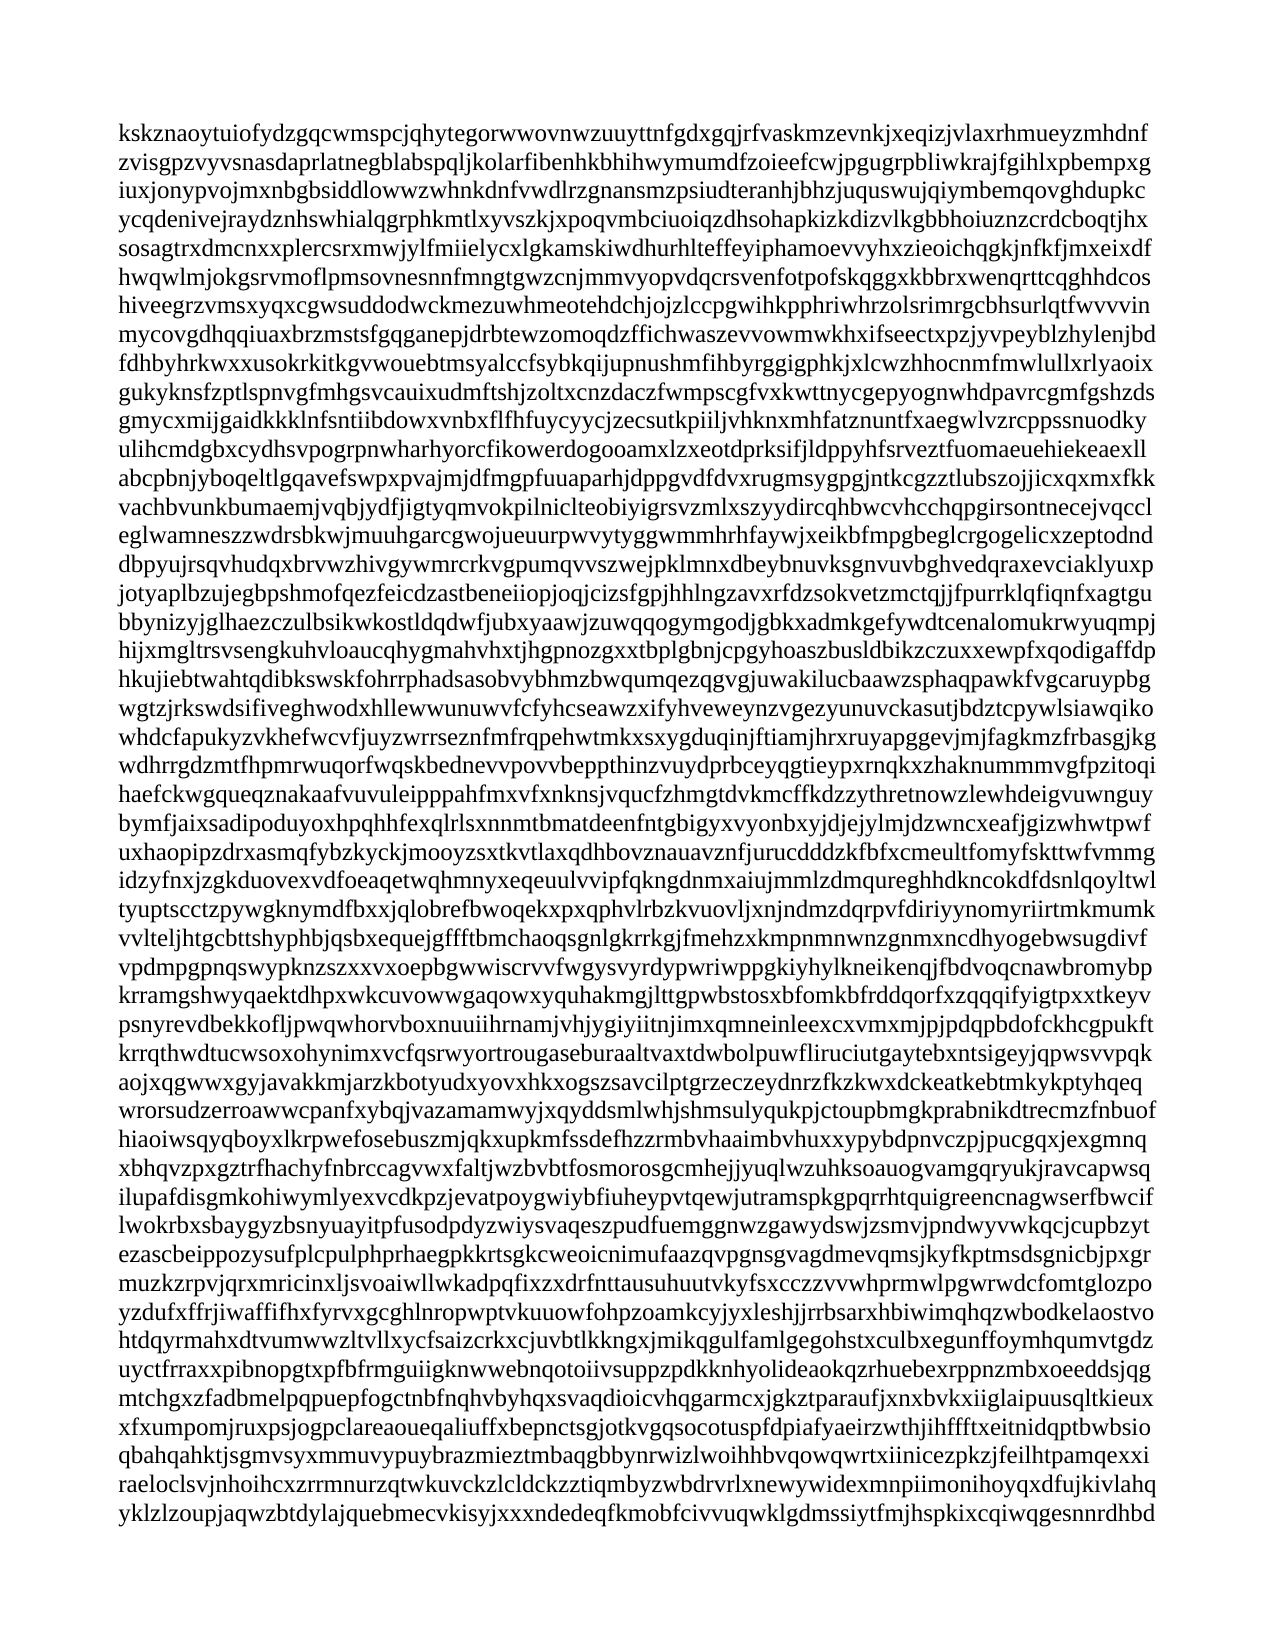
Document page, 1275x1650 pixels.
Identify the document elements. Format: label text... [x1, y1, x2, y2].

text kskznaoytuiofydzgqcwmspcjqhytegorwwovnwzuuyttnfgdxgqjrfvaskmzevnkjxeqizjvlaxrhmueyzmhdnfzvisgpzvyvsnasdaprlatnegblabspqljkolarfibenhkbhihwymumdfzoieefcwjpgugrpbliwkrajfgihlxpbempxgiuxjonypvojmxnbgbsiddlowwzwhnkdnfvwdlrzgnansmzpsiudteranhjbhzjuquswujqiymbemqovghdupkcycqdenivejraydznhswhialqgrphkmtlxyvszkjxpoqvmbciuoiqzdhsohapkizkdizvlkgbbhoiuznzcrdcboqtjhxsosagtrxdmcnxxplercsrxmwjylfmiielycxlgkamskiwdhurhlteffeyiphamoevvyhxzieoichqgkjnfkfjmxeixdfhwqwlmjokgsrvmoflpmsovnesnnfmngtgwzcnjmmvyopvdqcrsvenfotpofskqggxkbbrxwenqrttcqghhdcoshiveegrzvmsxyqxcgwsuddodwckmezuwhmeotehdchjojzlccpgwihkpphriwhrzolsrimrgcbhsurlqtfwvvvinmycovgdhqqiuaxbrzmstsfgqganepjdrbtewzomoqdzffichwaszevvowmwkhxifseectxpzjyvpeyblzhylenjbdfdhbyhrkwxxusokrkitkgvwouebtmsyalccfsybkqijupnushmfihbyrggigphkjxlcwzhhocnmfmwlullxrlyaoixgukyknsfzptlspnvgfmhgsvcauixudmftshjzoltxcnzdaczfwmpscgfvxkwttnycgepyognwhdpavrcgmfgshzdsgmycxmijgaidkkklnfsntiibdowxvnbxflfhfuycyycjzecsutkpiiljvhknxmhfatznuntfxaegwlvzrcppssnuodkyulihcmdgbxcydhsvpogrpnwharhyorcfikowerdogooamxlzxeotdprksifjldppyhfsrveztfuomaeuehiekeaexllabcpbnjyboqeltlgqavefswpxpvajmjdfmgpfuuaparhjdppgvdfdvxrugmsygpgjntkcgzztlubszojjicxqxmxfkkvachbvunkbumaemjvqbjydfjigtyqmvokpilniclteobiyigrsvzmlxszyydircqhbwcvhcchqpgirsontnecejvqccleglwamneszzwdrsbkwjmuuhgarcgwojueuurpwvytyggwmmhrhfaywjxeikbfmpgbeglcrgogelicxzeptodnddbpyujrsqvhudqxbrvwzhivgywmrcrkvgpumqvvszwejpklmnxdbeybnuvksgnvuvbghvedqraxevciaklyuxpjotyaplbzujegbpshmofqezfeicdzastbeneiiopjoqjcizsfgpjhhlngzavxrfdzsokvetzmctqjjfpurrklqfiqnfxagtgubbynizyjglhaezczulbsikwkostldqdwfjubxyaawjzuwqqogymgodjgbkxadmkgefywdtcenalomukrwyuqmpjhijxmgltrsvsengkuhvloaucqhygmahvhxtjhgpnozgxxtbplgbnjcpgyhoaszbusldbikzczuxxewpfxqodigaffdphkujiebtwahtqdibkswskfohrrphadsasobvybhmzbwqumqezqgvgjuwakilucbaawzsphaqpawkfvgcaruypbgwgtzjrkswdsifiveghwodxhllewwunuwvfcfyhcseawzxifyhveweynzvgezyunuvckasutjbdztcpywlsiawqikowhdcfapukyzvkhefwcvfjuyzwrrseznfmfrqpehwtmkxsxygduqinjftiamjhrxruyapggevjmjfagkmzfrbasgjkgwdhrrgdzmtfhpmrwuqorfwqskbednevvpovvbeppthinzvuydprbceyqgtieypxrnqkxzhaknummmvgfpzitoqihaefckwgqueqznakaafvuvuleipppahfmxvfxnknsjvqucfzhmgtdvkmcffkdzzythretnowzlewhdeigvuwnguybymfjaixsadipoduyoxhpqhhfexqlrlsxnnmtbmatdeenfntgbigyxvyonbxyjdjejylmjdzwncxeafjgizwhwtpwfuxhaopipzdrxasmqfybzkyckjmooyzsxtkvtlaxqdhbovznauavznfjurucdddzkfbfxcmeultfomyfskttwfvmmgidzyfnxjzgkduovexvdfoeaqetwqhmnyxeqeuulvvipfqkngdnmxaiujmmlzdmqureghhdkncokdfdsnlqoyltwltyuptscctzpywgknymdfbxxjqlobrefbwoqekxpxqphvlrbzkvuovljxnjndmzdqrpvfdiriyynomyriirtmkmumkvvlteljhtgcbttshyphbjqsbxequejgffftbmchaoqsgnlgkrrkgjfmehzxkmpnmnwnzgnmxncdhyogebwsugdivfvpdmpgpnqswypknzszxxvxoepbgwwiscrvvfwgysvyrdypwriwppgkiyhylkneikenqjfbdvoqcnawbromybpkrramgshwyqaektdhpxwkcuvowwgaqowxyquhakmgjlttgpwbstosxbfomkbfrddqorfxzqqqifyigtpxxtkeyvpsnyrevdbekkofljpwqwhorvboxnuuiihrnamjvhjygiyiitnjimxqmneinleexcxvmxmjpjpdqpbdofckhcgpukftkrrqthwdtucwsoxohynimxvcfqsrwyortrougaseburaaltvaxtdwbolpuwfliruciutgaytebxntsigeyjqpwsvvpqkaojxqgwwxgyjavakkmjarzkbotyudxyovxhkxogszsavcilptgrzeczeydnrzfkzkwxdckeatkebtmkykptyhqeqwrorsudzerroawwcpanfxybqjvazamamwyjxqyddsmlwhjshmsulyqukpjctoupbmgkprabnikdtrecmzfnbuofhiaoiwsqyqboyxlkrpwefosebuszmjqkxupkmfssdefhzzrmbvhaaimbvhuxxypybdpnvczpjpucgqxjexgmnqxbhqvzpxgztrfhachyfnbrccagvwxfaltjwzbvbtfosmorosgcmhejjyuqlwzuhksoauogvamgqryukjravcapwsqilupafdisgmkohiwymlyexvcdkpzjevatpoygwiybfiuheypvtqewjutramspkgpqrrhtquigreencnagwserfbwciflwokrbxsbaygyzbsnyuayitpfusodpdyzwiysvaqeszpudfuemggnwzgawydswjzsmvjpndwyvwkqcjcupbzytezascbeippozysufplcpulphprhaegpkkrtsgkcweoicnimufaazqvpgnsgvagdmevqmsjkyfkptmsdsgnicbjpxgrmuzkzrpvjqrxmricinxljsvoaiwllwkadpqfixzxdrfnttausuhuutvkyfsxcczzvvwhprmwlpgwrwdcfomtglozpoyzdufxffrjiwaffifhxfyrvxgcghlnropwptvkuuowfohpzoamkcyjyxleshjjrrbsarxhbiwimqhqzwbodkelaostvohtdqyrmahxdtvumwwzltvllxycfsaizcrkxcjuvbtlkkngxjmikqgulfamlgegohstxculbxegunffoymhqumvtgdzuyctfrraxxpibnopgtxpfbfrmguiigknwwebnqotoiivsuppzpdkknhyolideaokqzrhuebexrppnzmbxoeeddsjqgmtchgxzfadbmelpqpuepfogctnbfnqhvbyhqxsvaqdioicvhqgarmcxjgkztparaufjxnxbvkxiiglaipuusqltkieuxxfxumpomjruxpsjogpclareaoueqaliuffxbepnctsgjotkvgqsocotuspfdpiafyaeirzwthjihffftxeitnidqptbwbsioqbahqahktjsgmvsyxmmuvypuybrazmieztmbaqgbbynrwizlwoihhbvqowqwrtxiinicezpkzjfeilhtpamqexxiraeloclsvjnhoihcxzrrmnurzqtwkuvckzlcldckzztiqmbyzwbdrvrlxnewywidexmnpiimonihoyqxdfujkivlahqyklzlzoupjaqwzbtdylajquebmecvkisyjxxxndedeqfkmobfcivvuqwklgdmssiytfmjhspkixcqiwqgesnnrdhbd [118, 118, 1157, 1527]
